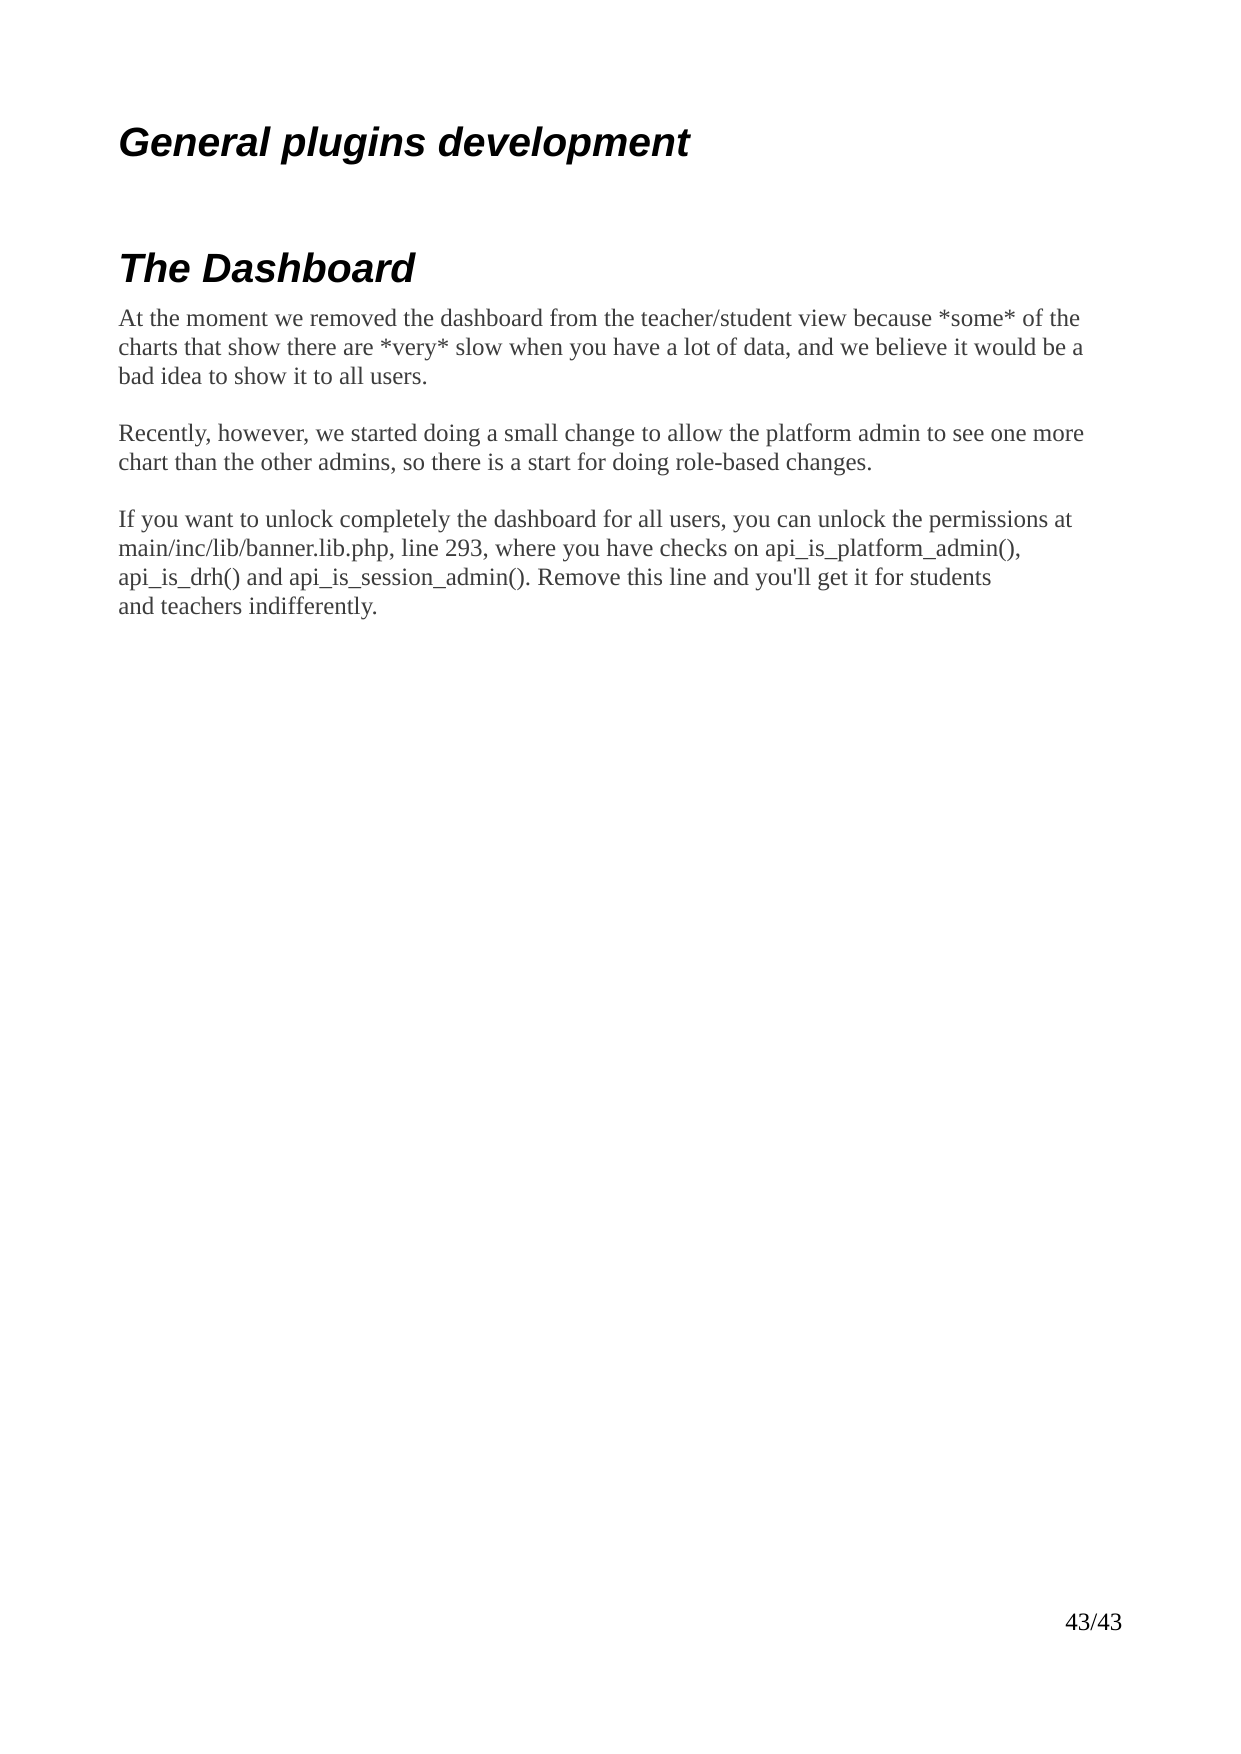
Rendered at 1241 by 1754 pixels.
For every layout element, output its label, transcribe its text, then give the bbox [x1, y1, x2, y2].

text At the moment we removed the dashboard from the teacher/student view because *some* of the charts that show there are *very* slow when you have a lot of data, and we believe it would be a bad idea to show it to all users. Recently, however, we started doing a small change to allow the platform admin to see one more chart than the other admins, so there is a start for doing role-based changes. If you want to unlock completely the dashboard for all users, you can unlock the permissions at main/inc/lib/banner.lib.php, line 293, where you have checks on api_is_platform_admin(), api_is_drh() and api_is_session_admin(). Remove this line and you'll get it for students and teachers indifferently. [118, 303, 1122, 648]
subtitle General plugins development [118, 118, 1122, 165]
subtitle The Dashboard [118, 244, 1122, 291]
